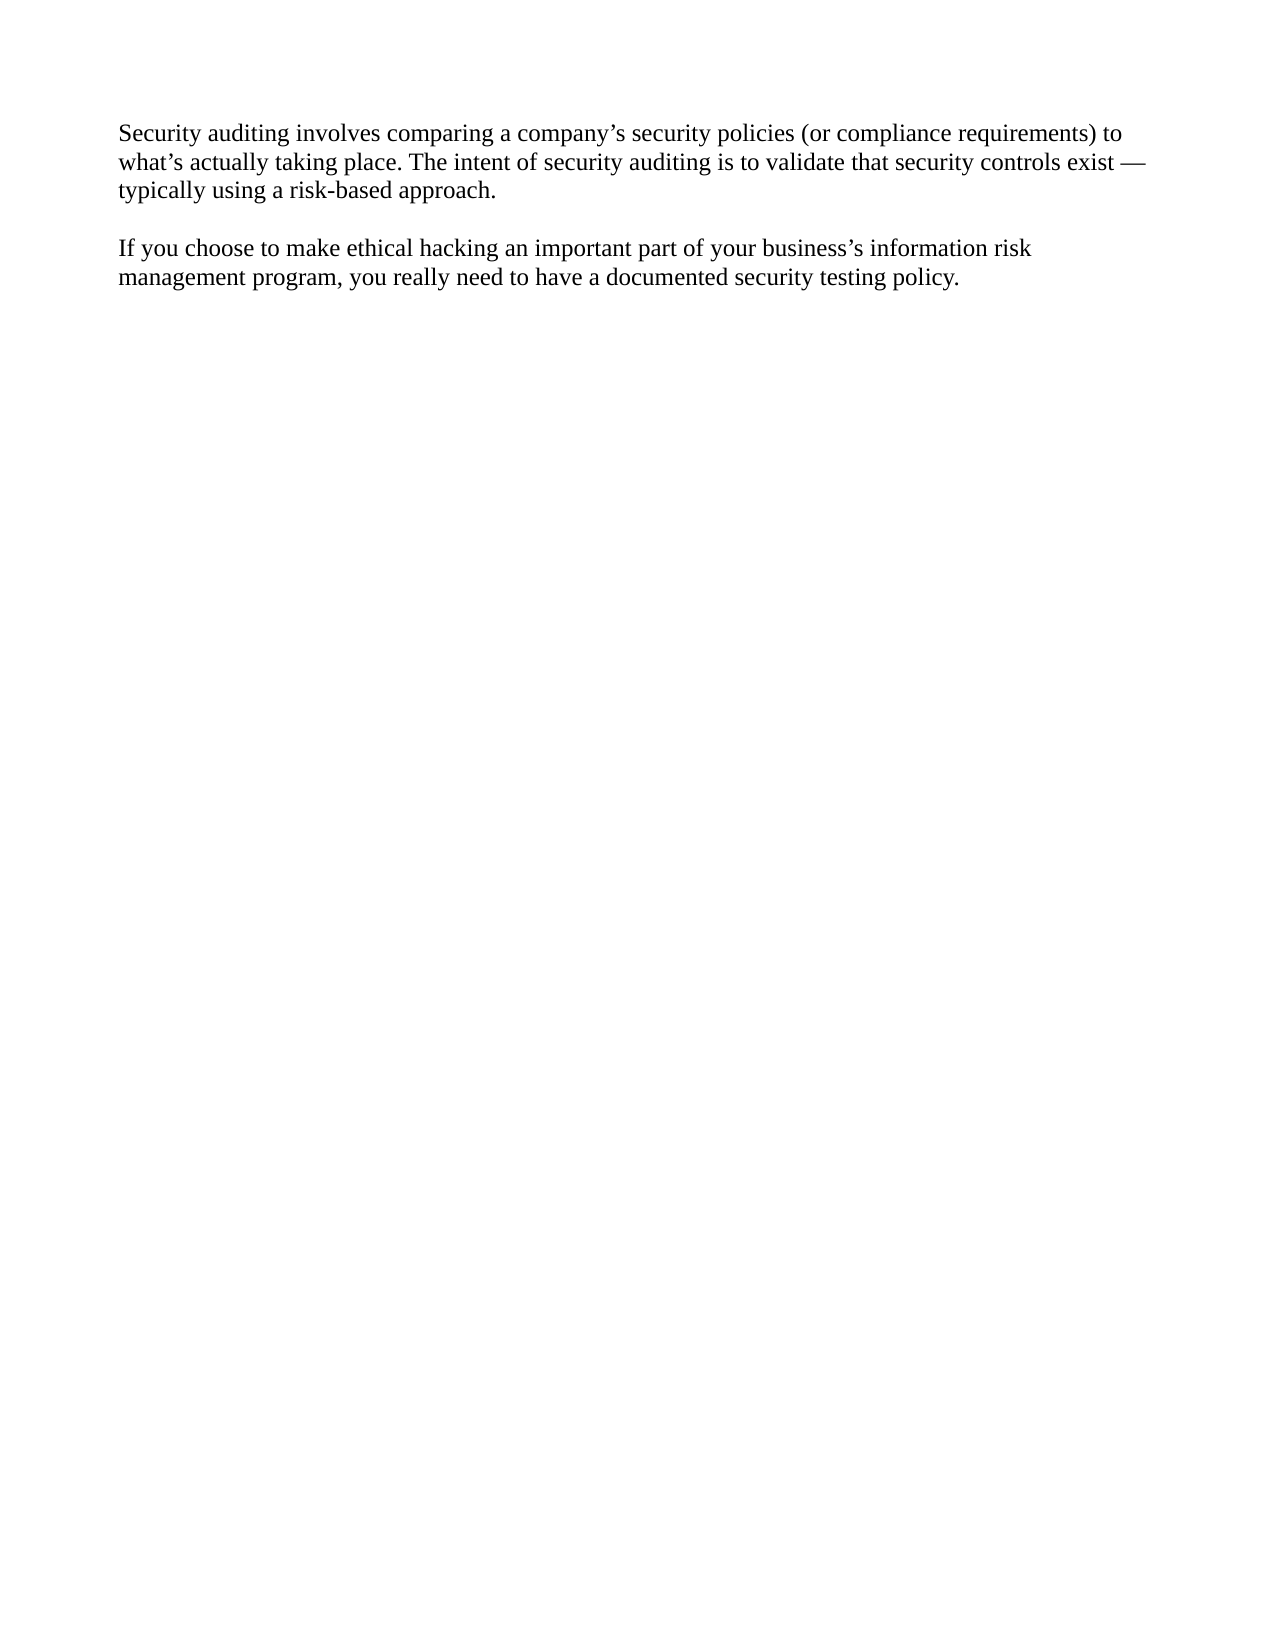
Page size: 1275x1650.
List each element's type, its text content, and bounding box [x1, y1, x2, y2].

text If you choose to make ethical hacking an important part of your business’s information risk management program, you really need to have a documented security testing policy. [118, 233, 1157, 291]
text Security auditing involves comparing a company’s security policies (or compliance requirements) to what’s actually taking place. The intent of security auditing is to validate that security controls exist — typically using a risk‐based approach. [118, 118, 1157, 204]
